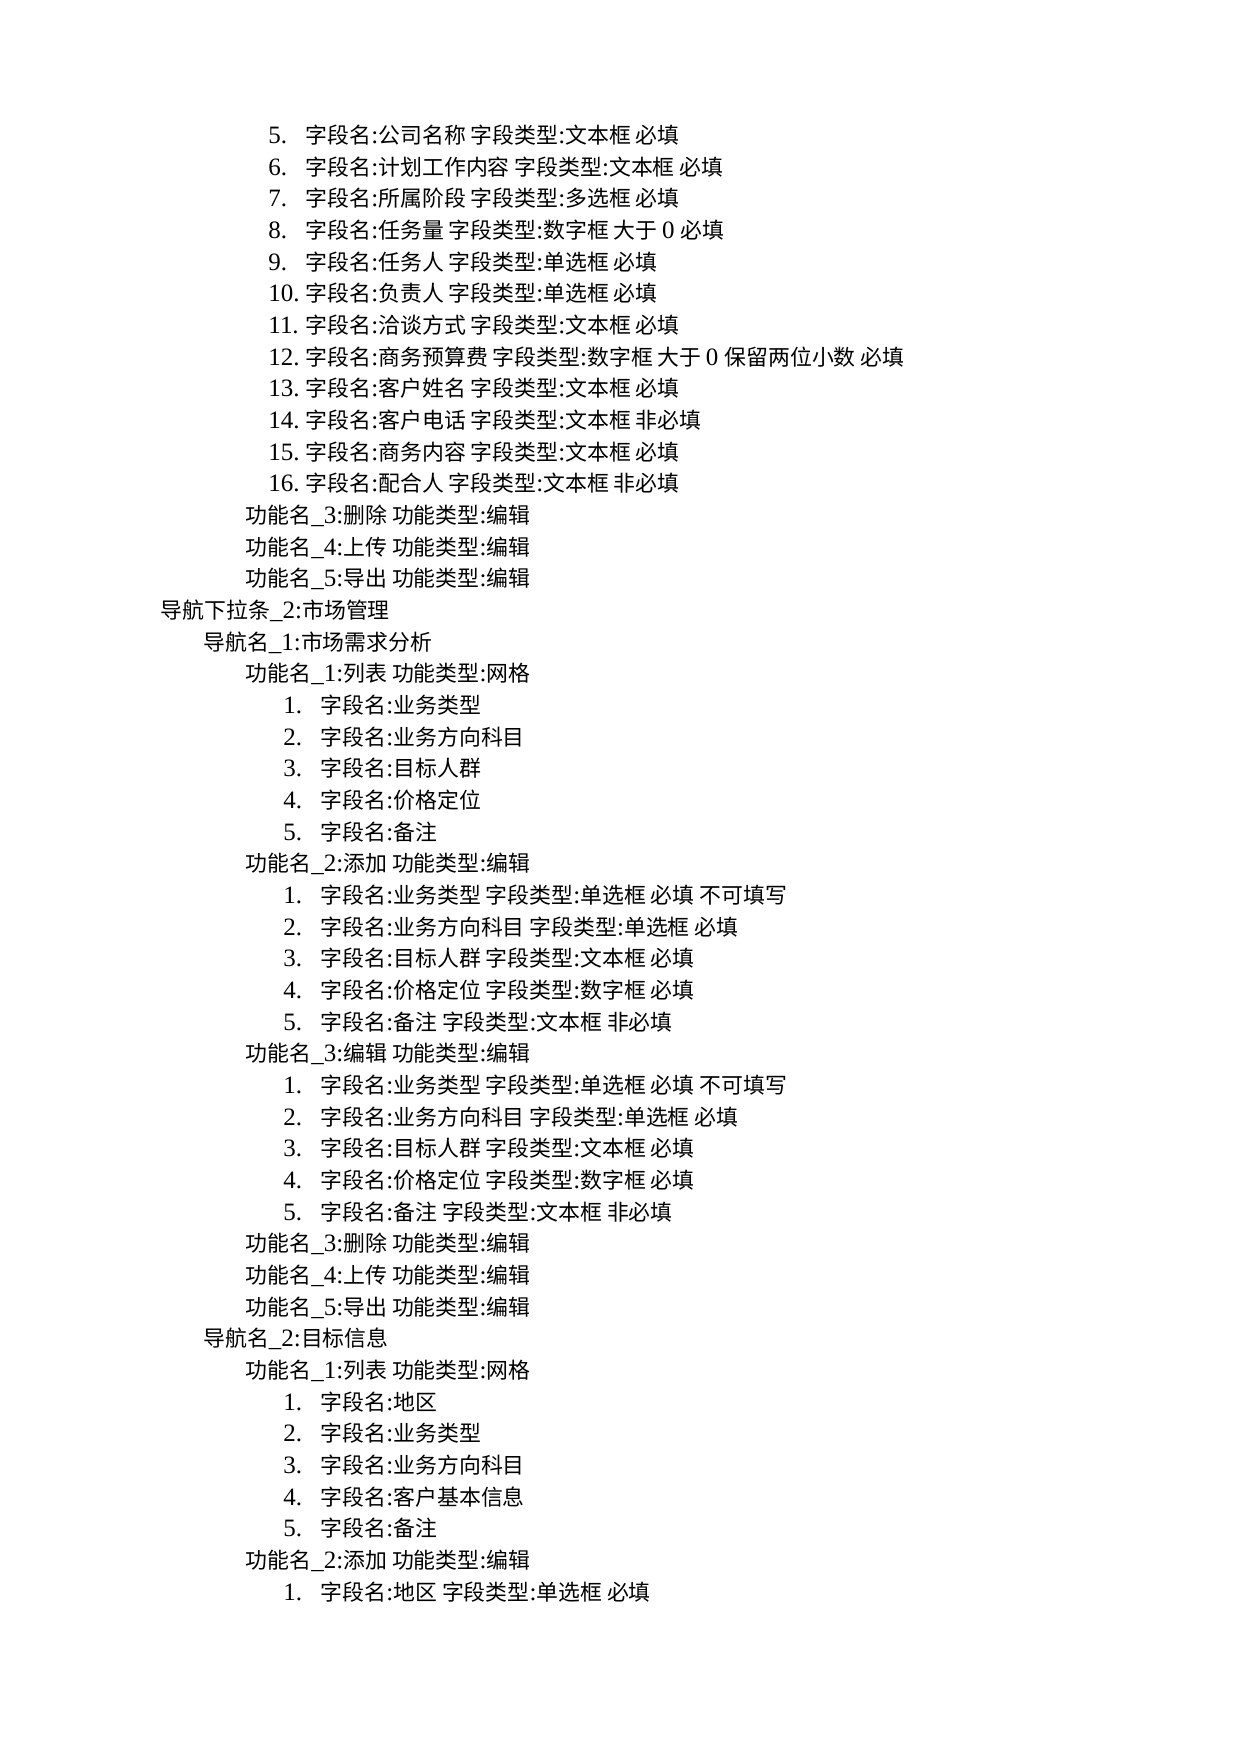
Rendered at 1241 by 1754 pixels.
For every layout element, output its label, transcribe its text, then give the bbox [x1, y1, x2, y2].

list 字段名:商务预算费 字段类型:数字框 大于0 保留两位小数 必填 [268, 340, 1122, 371]
text 功能名_2:添加 功能类型:编辑 [118, 1543, 1122, 1575]
list 字段名:负责人 字段类型:单选框 必填 [268, 276, 1122, 308]
text 功能名_1:列表 功能类型:网格 [118, 656, 1122, 688]
list 字段名:价格定位 字段类型:数字框 必填 [283, 973, 1122, 1005]
list 字段名:客户姓名 字段类型:文本框 必填 [268, 371, 1122, 403]
list 字段名:价格定位 [283, 783, 1122, 815]
text 功能名_5:导出 功能类型:编辑 [118, 1290, 1122, 1321]
text 导航下拉条_2:市场管理 [118, 593, 1122, 625]
list 字段名:商务内容 字段类型:文本框 必填 [268, 435, 1122, 466]
list 字段名:业务类型 [283, 688, 1122, 720]
list 字段名:价格定位 字段类型:数字框 必填 [283, 1163, 1122, 1195]
list 字段名:所属阶段 字段类型:多选框 必填 [268, 181, 1122, 213]
list 字段名:任务人 字段类型:单选框 必填 [268, 245, 1122, 276]
list 字段名:备注 字段类型:文本框 非必填 [283, 1195, 1122, 1226]
text 导航名_1:市场需求分析 [118, 625, 1122, 656]
text 功能名_5:导出 功能类型:编辑 [118, 561, 1122, 593]
list 字段名:目标人群 [283, 751, 1122, 783]
list 字段名:业务类型 字段类型:单选框 必填 不可填写 [283, 1068, 1122, 1100]
list 字段名:目标人群 字段类型:文本框 必填 [283, 1131, 1122, 1163]
list 字段名:地区 [283, 1385, 1122, 1416]
list 字段名:业务类型 [283, 1416, 1122, 1448]
list 字段名:业务方向科目 字段类型:单选框 必填 [283, 910, 1122, 941]
list 字段名:地区 字段类型:单选框 必填 [283, 1575, 1122, 1606]
text 功能名_4:上传 功能类型:编辑 [118, 1258, 1122, 1290]
list 字段名:配合人 字段类型:文本框 非必填 [268, 466, 1122, 498]
list 字段名:备注 [283, 815, 1122, 846]
text 功能名_1:列表 功能类型:网格 [118, 1353, 1122, 1385]
text 功能名_3:删除 功能类型:编辑 [118, 498, 1122, 530]
text 功能名_4:上传 功能类型:编辑 [118, 530, 1122, 561]
list 字段名:业务方向科目 字段类型:单选框 必填 [283, 1100, 1122, 1131]
list 字段名:目标人群 字段类型:文本框 必填 [283, 941, 1122, 973]
list 字段名:客户基本信息 [283, 1480, 1122, 1511]
list 字段名:业务方向科目 [283, 720, 1122, 751]
list 字段名:公司名称 字段类型:文本框 必填 [268, 118, 1122, 150]
list 字段名:任务量 字段类型:数字框 大于0 必填 [268, 213, 1122, 245]
list 字段名:洽谈方式 字段类型:文本框 必填 [268, 308, 1122, 340]
list 字段名:业务方向科目 [283, 1448, 1122, 1480]
list 字段名:备注 字段类型:文本框 非必填 [283, 1005, 1122, 1036]
text 导航名_2:目标信息 [118, 1321, 1122, 1353]
list 字段名:计划工作内容 字段类型:文本框 必填 [268, 150, 1122, 181]
text 功能名_3:编辑 功能类型:编辑 [118, 1036, 1122, 1068]
list 字段名:业务类型 字段类型:单选框 必填 不可填写 [283, 878, 1122, 910]
list 字段名:客户电话 字段类型:文本框 非必填 [268, 403, 1122, 435]
text 功能名_2:添加 功能类型:编辑 [118, 846, 1122, 878]
list 字段名:备注 [283, 1511, 1122, 1543]
text 功能名_3:删除 功能类型:编辑 [118, 1226, 1122, 1258]
